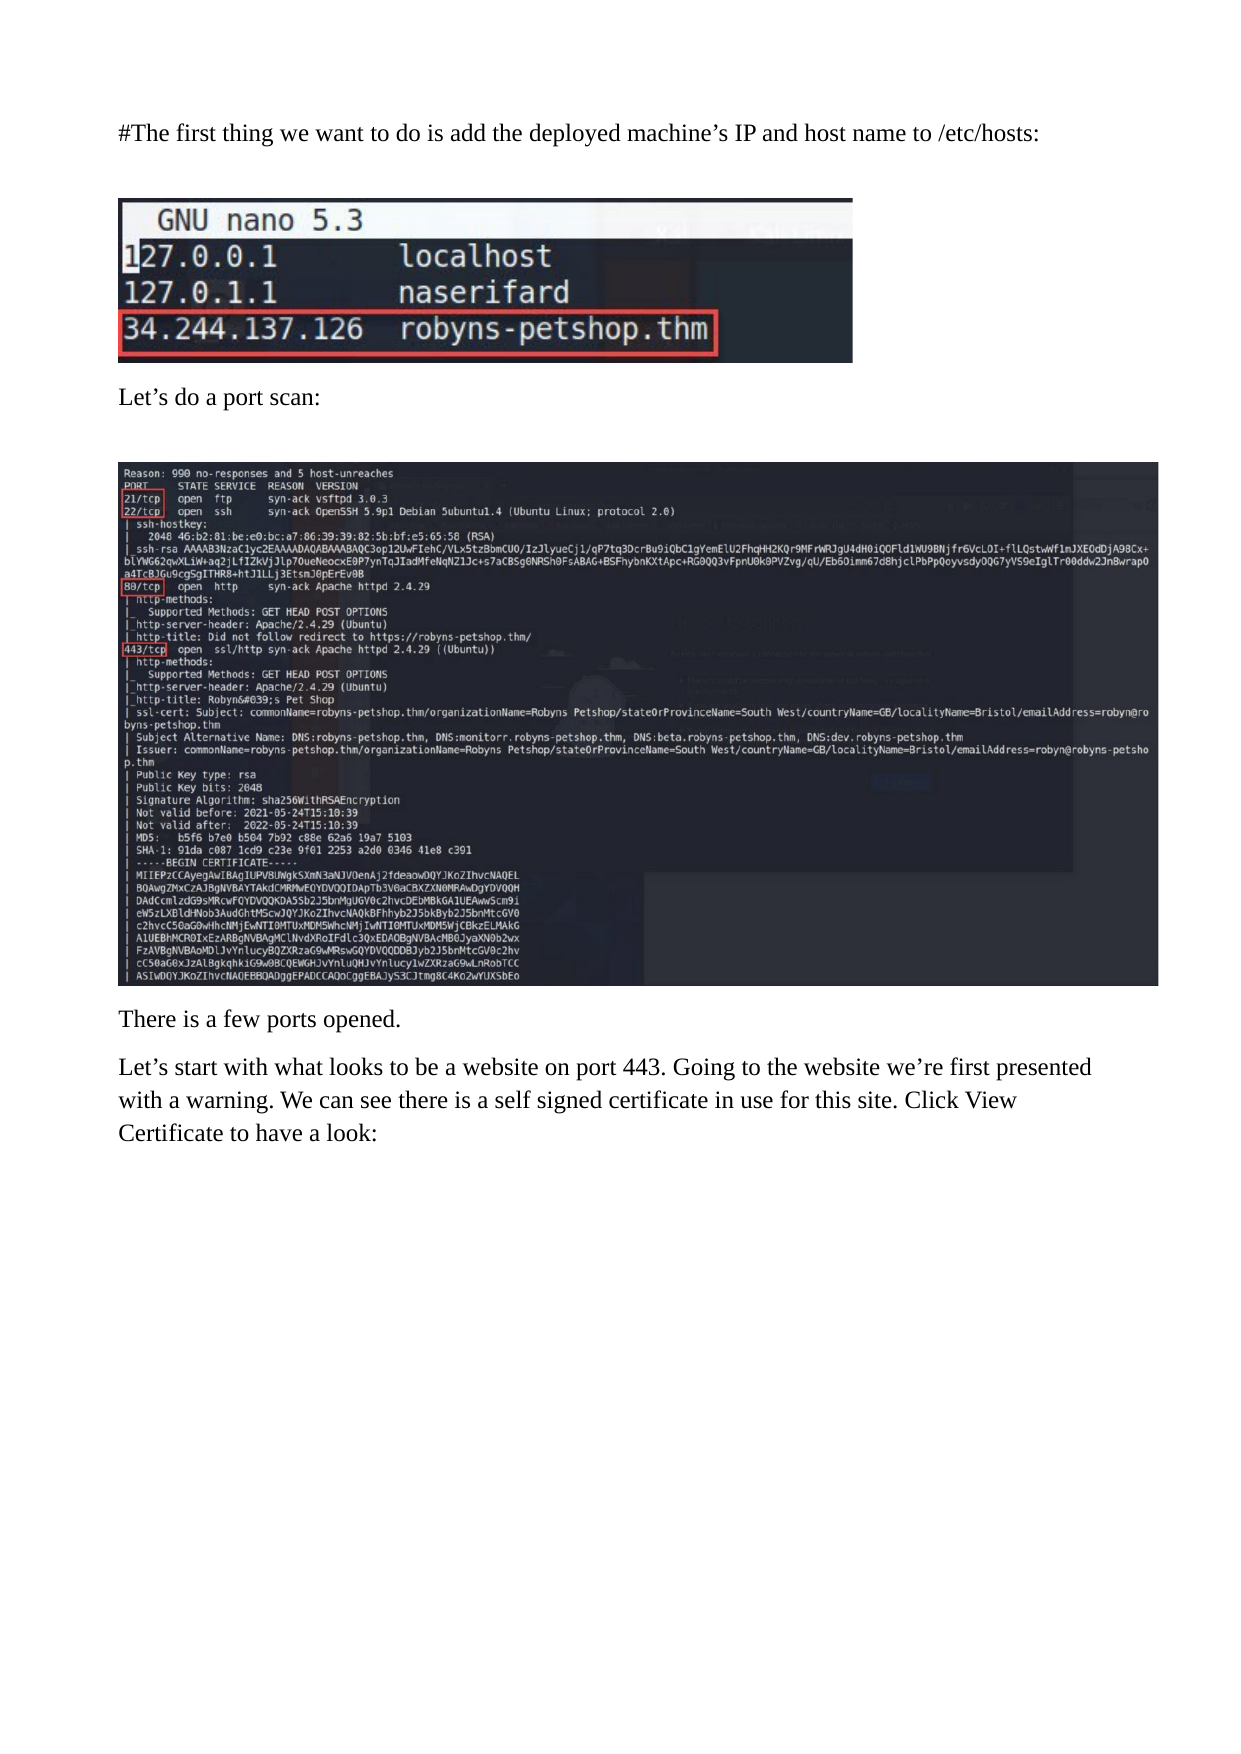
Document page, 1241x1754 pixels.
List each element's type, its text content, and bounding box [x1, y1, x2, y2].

text Let’s start with what looks to be a website on port 443. Going to the website we’re first presented with a warning. We can see there is a self signed certificate in use for this site. Click View Certificate to have a look: [118, 1052, 1122, 1147]
text There is a few ports opened. [118, 1004, 1122, 1033]
text Let’s do a port scan: [118, 382, 1122, 410]
picture [118, 198, 853, 363]
picture [118, 462, 1159, 986]
text #The first thing we want to do is add the deployed machine’s IP and host name to /etc/hosts: [118, 118, 1122, 147]
